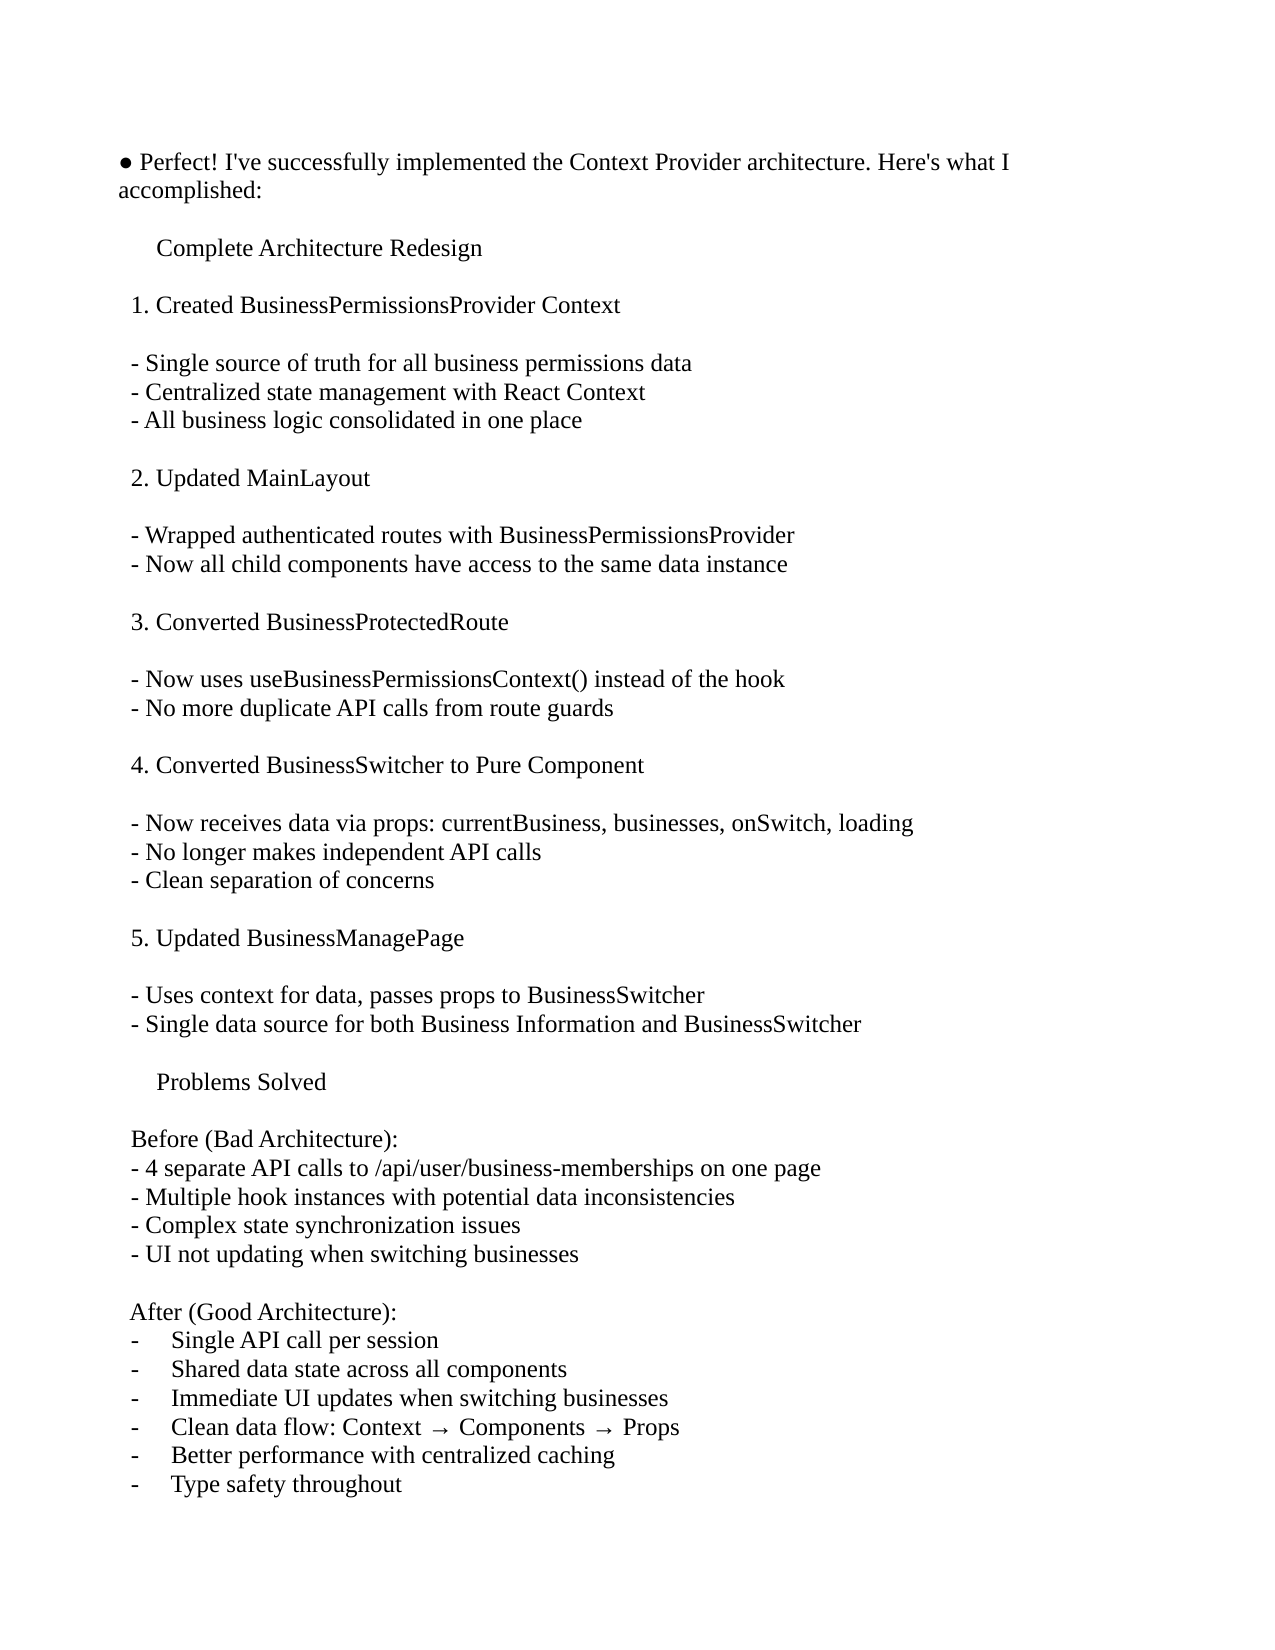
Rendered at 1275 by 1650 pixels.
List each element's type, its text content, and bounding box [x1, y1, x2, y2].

text - Complex state synchronization issues [118, 1211, 1157, 1239]
text - Single data source for both Business Information and BusinessSwitcher [118, 1009, 1157, 1038]
text - ✅ Immediate UI updates when switching businesses [118, 1383, 1157, 1412]
text - Uses context for data, passes props to BusinessSwitcher [118, 981, 1157, 1009]
text - All business logic consolidated in one place [118, 406, 1157, 434]
text - Multiple hook instances with potential data inconsistencies [118, 1182, 1157, 1211]
text After (Good Architecture): [118, 1297, 1157, 1326]
text ● Perfect! I've successfully implemented the Context Provider architecture. Here's what I accomplished: [118, 147, 1157, 204]
text 4. Converted BusinessSwitcher to Pure Component [118, 751, 1157, 779]
text - Centralized state management with React Context [118, 377, 1157, 406]
text - Clean separation of concerns [118, 866, 1157, 894]
text - ✅ Better performance with centralized caching [118, 1441, 1157, 1469]
text - No more duplicate API calls from route guards [118, 693, 1157, 722]
text - Wrapped authenticated routes with BusinessPermissionsProvider [118, 521, 1157, 549]
text - ✅ Clean data flow: Context → Components → Props [118, 1412, 1157, 1441]
text Before (Bad Architecture): [118, 1124, 1157, 1153]
text 1. Created BusinessPermissionsProvider Context [118, 291, 1157, 319]
text - ✅ Single API call per session [118, 1326, 1157, 1354]
text 5. Updated BusinessManagePage [118, 923, 1157, 952]
text 3. Converted BusinessProtectedRoute [118, 607, 1157, 636]
text - No longer makes independent API calls [118, 837, 1157, 866]
text - 4 separate API calls to /api/user/business-memberships on one page [118, 1153, 1157, 1182]
text - Now receives data via props: currentBusiness, businesses, onSwitch, loading [118, 808, 1157, 837]
text 2. Updated MainLayout [118, 463, 1157, 492]
text 🎯 Problems Solved [118, 1067, 1157, 1096]
text - ✅ Type safety throughout [118, 1469, 1157, 1498]
text - Now uses useBusinessPermissionsContext() instead of the hook [118, 664, 1157, 693]
text - Single source of truth for all business permissions data [118, 348, 1157, 377]
text ✅ Complete Architecture Redesign [118, 233, 1157, 262]
text - Now all child components have access to the same data instance [118, 549, 1157, 578]
text - UI not updating when switching businesses [118, 1239, 1157, 1268]
text - ✅ Shared data state across all components [118, 1354, 1157, 1383]
